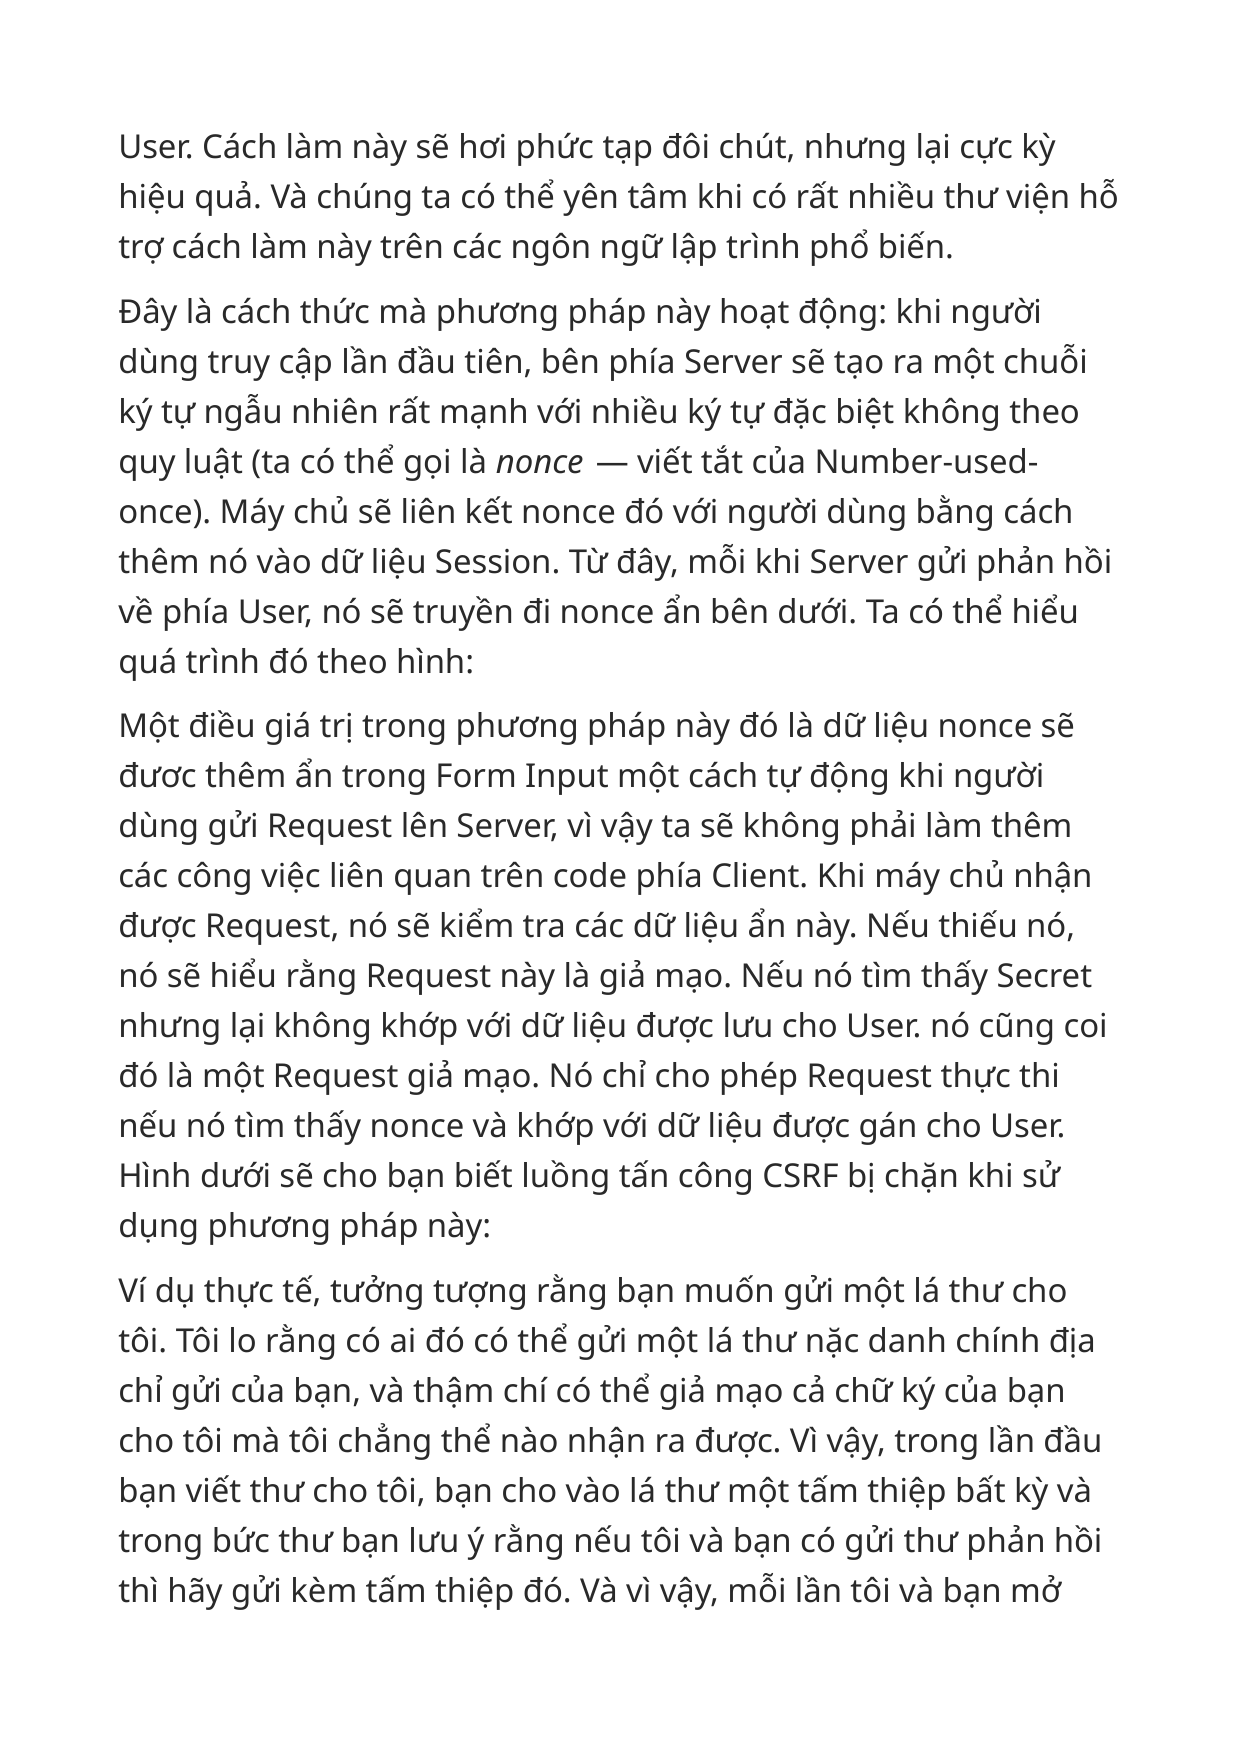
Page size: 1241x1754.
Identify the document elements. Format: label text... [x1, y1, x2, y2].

text User. Cách làm này sẽ hơi phức tạp đôi chút, nhưng lại cực kỳ hiệu quả. Và chúng ta có thể yên tâm khi có rất nhiều thư viện hỗ trợ cách làm này trên các ngôn ngữ lập trình phổ biến. [118, 118, 1122, 268]
text Ví dụ thực tế, tưởng tượng rằng bạn muốn gửi một lá thư cho tôi. Tôi lo rằng có ai đó có thể gửi một lá thư nặc danh chính địa chỉ gửi của bạn, và thậm chí có thể giả mạo cả chữ ký của bạn cho tôi mà tôi chẳng thể nào nhận ra được. Vì vậy, trong lần đầu bạn viết thư cho tôi, bạn cho vào lá thư một tấm thiệp bất kỳ và trong bức thư bạn lưu ý rằng nếu tôi và bạn có gửi thư phản hồi thì hãy gửi kèm tấm thiệp đó. Và vì vậy, mỗi lần tôi và bạn mở [118, 1262, 1122, 1612]
text Đây là cách thức mà phương pháp này hoạt động: khi người dùng truy cập lần đầu tiên, bên phía Server sẽ tạo ra một chuỗi ký tự ngẫu nhiên rất mạnh với nhiều ký tự đặc biệt không theo quy luật (ta có thể gọi là nonce — viết tắt của Number-used-once). Máy chủ sẽ liên kết nonce đó với người dùng bằng cách thêm nó vào dữ liệu Session. Từ đây, mỗi khi Server gửi phản hồi về phía User, nó sẽ truyền đi nonce ẩn bên dưới. Ta có thể hiểu quá trình đó theo hình: [118, 283, 1122, 683]
text Một điều giá trị trong phương pháp này đó là dữ liệu nonce sẽ đươc thêm ẩn trong Form Input một cách tự động khi người dùng gửi Request lên Server, vì vậy ta sẽ không phải làm thêm các công việc liên quan trên code phía Client. Khi máy chủ nhận được Request, nó sẽ kiểm tra các dữ liệu ẩn này. Nếu thiếu nó, nó sẽ hiểu rằng Request này là giả mạo. Nếu nó tìm thấy Secret nhưng lại không khớp với dữ liệu được lưu cho User. nó cũng coi đó là một Request giả mạo. Nó chỉ cho phép Request thực thi nếu nó tìm thấy nonce và khớp với dữ liệu được gán cho User. Hình dưới sẽ cho bạn biết luồng tấn công CSRF bị chặn khi sử dụng phương pháp này: [118, 697, 1122, 1247]
